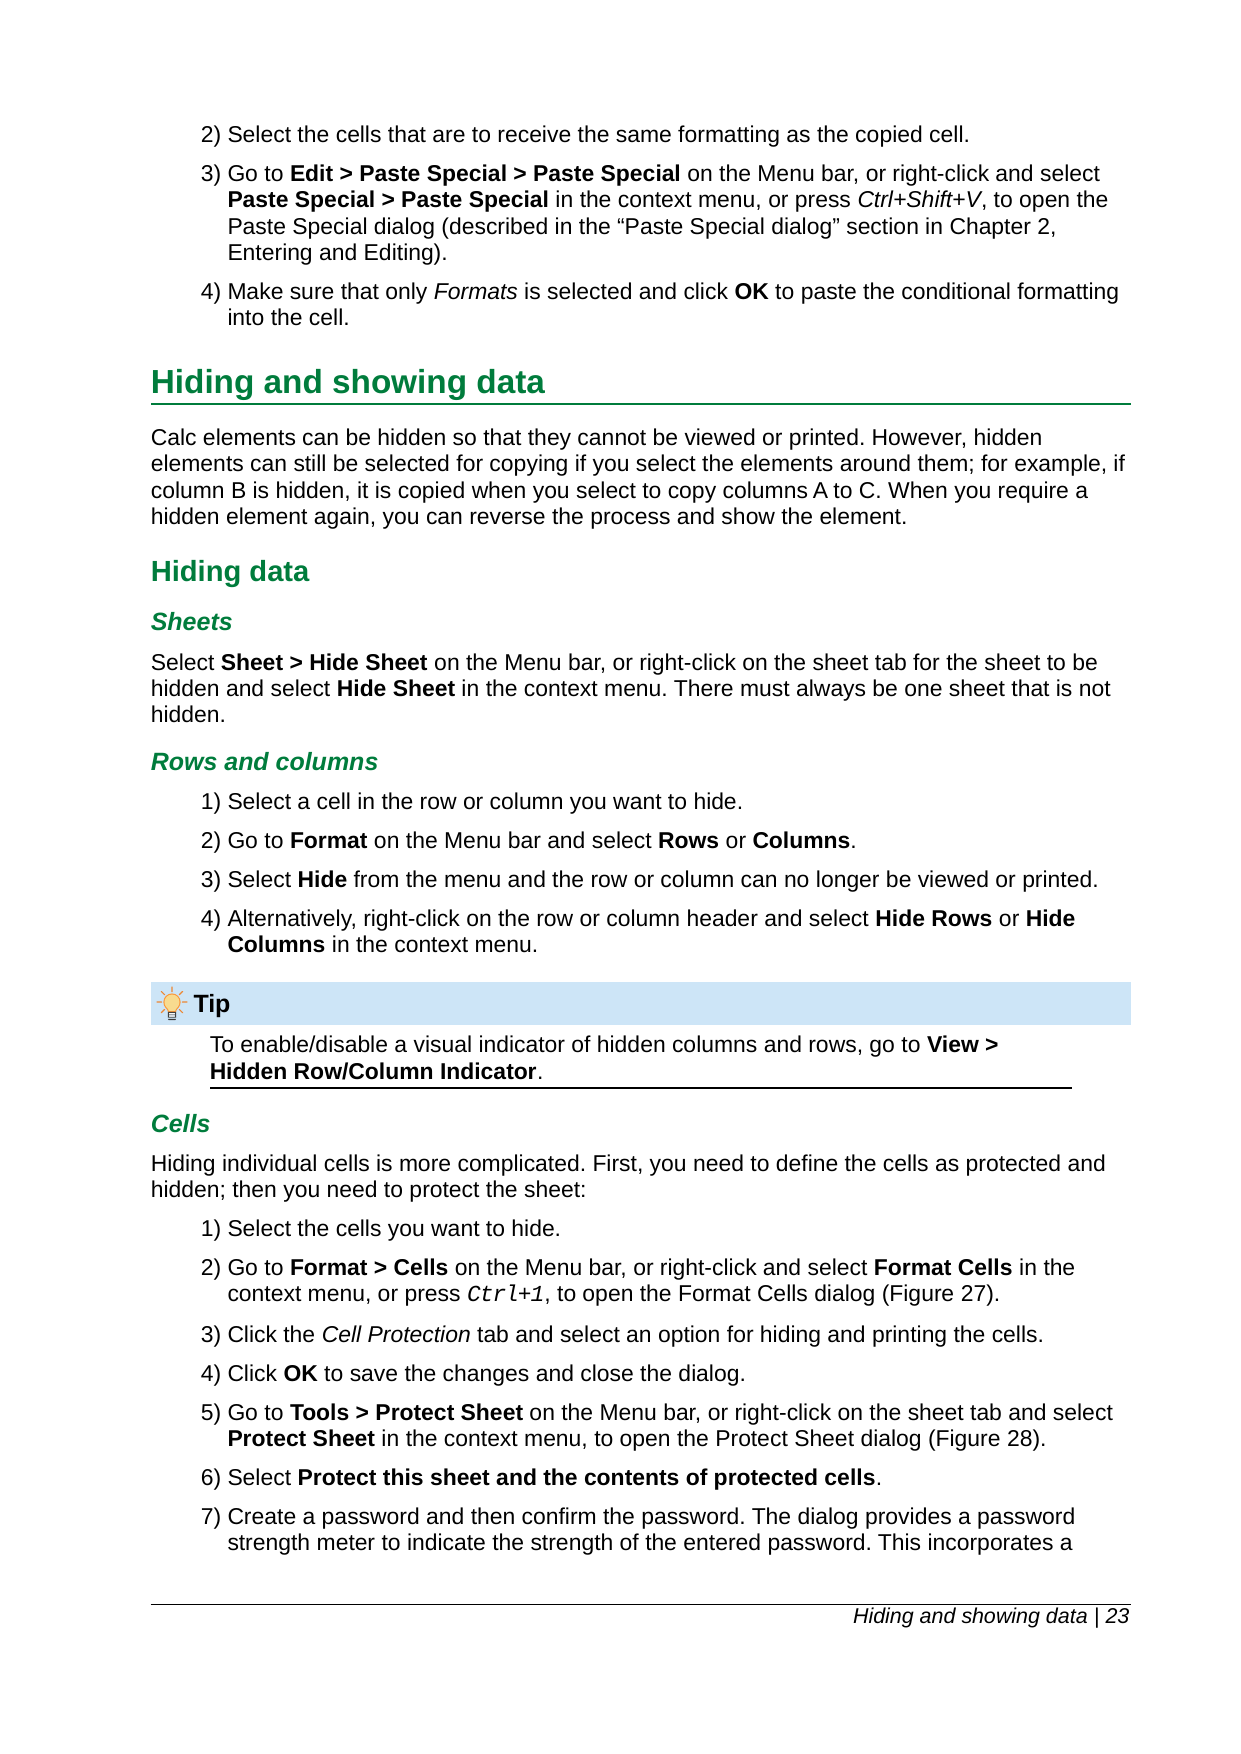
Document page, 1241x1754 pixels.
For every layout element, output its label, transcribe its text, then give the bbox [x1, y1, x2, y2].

list Alternatively, right-click on the row or column header and select Hide Rows or Hide Columns in the context menu. [227, 905, 1131, 957]
list Go to Tools > Protect Sheet on the Menu bar, or right-click on the sheet tab and select Protect Sheet in the context menu, to open the Protect Sheet dialog (Figure 28). [227, 1399, 1131, 1451]
subtitle Tip [151, 982, 1131, 1025]
subtitle Hiding and showing data [151, 362, 1131, 403]
subtitle Rows and columns [151, 747, 1131, 776]
list Go to Edit > Paste Special > Paste Special on the Menu bar, or right-click and select Paste Special > Paste Special in the context menu, or press Ctrl+Shift+V, to open the Paste Special dialog (described in the “Paste Special dialog” section in Chapter 2, Entering and Editing). [227, 160, 1131, 265]
text Select Sheet > Hide Sheet on the Menu bar, or right-click on the sheet tab for the sheet to be hidden and select Hide Sheet in the context menu. There must always be one sheet that is not hidden. [151, 648, 1131, 727]
list Go to Format > Cells on the Menu bar, or right-click and select Format Cells in the context menu, or press Ctrl+1, to open the Format Cells dialog (Figure 27). [227, 1254, 1131, 1308]
list Click OK to save the changes and close the dialog. [227, 1360, 1131, 1386]
list Select the cells that are to receive the same formatting as the copied cell. [227, 121, 1131, 147]
list Create a password and then confirm the password. The dialog provides a password strength meter to indicate the strength of the entered password. This incorporates a [227, 1503, 1131, 1555]
list Click the Cell Protection tab and select an option for hiding and printing the cells. [227, 1321, 1131, 1347]
list Make sure that only Formats is selected and click OK to paste the conditional formatting into the cell. [227, 278, 1131, 331]
list Hiding individual cells is more complicated. First, you need to define the cells as protected and hidden; then you need to protect the sheet: [151, 1150, 1131, 1202]
list Select the cells you want to hide. [227, 1215, 1131, 1241]
subtitle Sheets [151, 607, 1131, 636]
list Go to Format on the Menu bar and select Rows or Columns. [227, 827, 1131, 853]
subtitle Cells [151, 1108, 1131, 1137]
text To enable/disable a visual indicator of hidden columns and rows, go to View > Hidden Row/Column Indicator. [209, 1031, 1072, 1089]
subtitle Hiding data [151, 554, 1131, 588]
list Select Hide from the menu and the row or column can no longer be viewed or printed. [227, 866, 1131, 892]
list Select a cell in the row or column you want to hide. [227, 788, 1131, 814]
list Select Protect this sheet and the contents of protected cells. [227, 1464, 1131, 1490]
text Calc elements can be hidden so that they cannot be viewed or printed. However, hidden elements can still be selected for copying if you select the elements around them; for example, if column B is hidden, it is copied when you select to copy columns A to C. When you require a hidden element again, you can reverse the process and show the element. [151, 424, 1131, 529]
